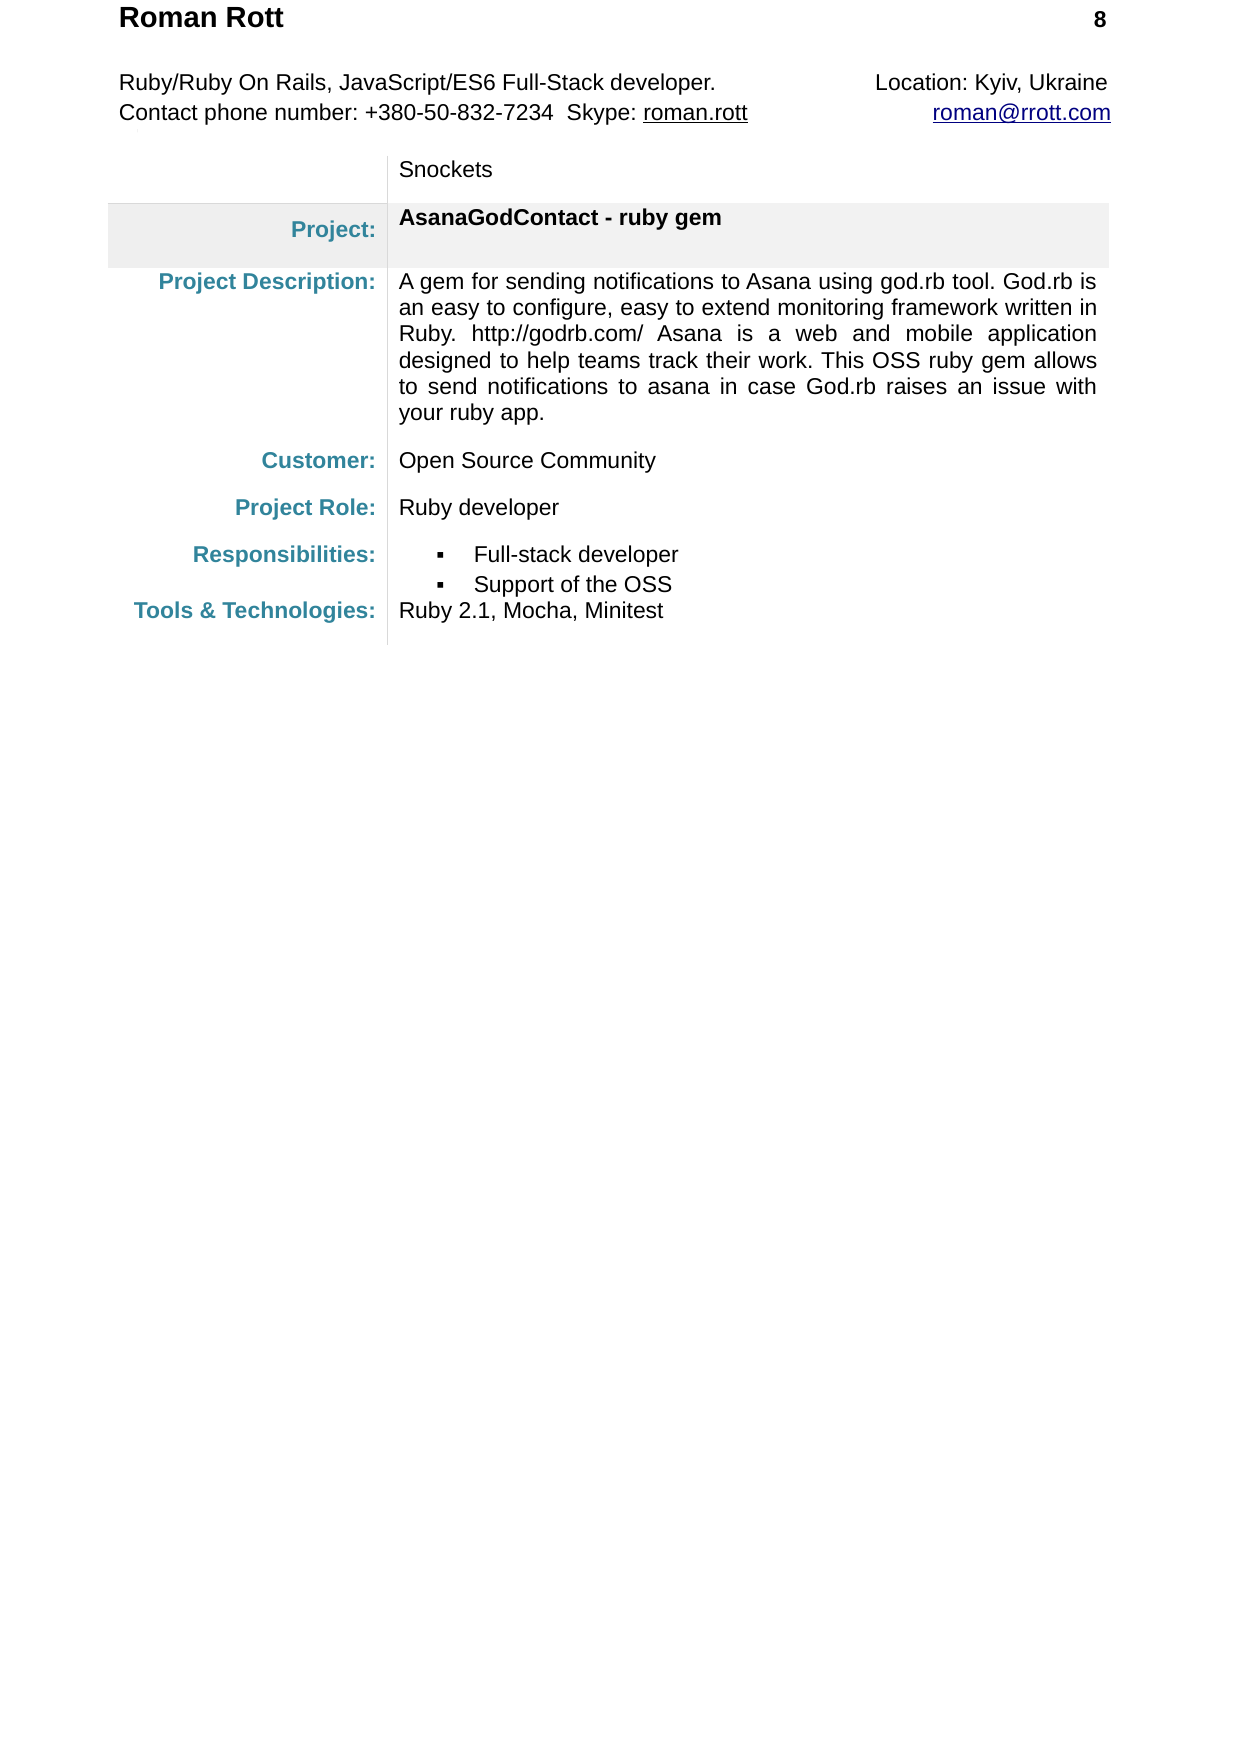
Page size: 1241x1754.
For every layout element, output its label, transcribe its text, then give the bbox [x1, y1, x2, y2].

table_cell Tools & Technologies: [108, 598, 387, 645]
table_cell Snockets [388, 156, 1109, 203]
table_cell Project Role: [108, 494, 387, 541]
table_cell Project Description: [108, 268, 387, 447]
table_cell Open Source Community [388, 447, 1109, 494]
table_cell Ruby developer [388, 494, 1109, 541]
table_cell Ruby 2.1, Mocha, Minitest [388, 598, 1109, 645]
table_cell Customer: [108, 447, 387, 494]
table_cell [108, 156, 387, 203]
table_cell Full-stack developer Support of the OSS [388, 541, 1109, 597]
table_cell A gem for sending notifications to Asana using god.rb tool. God.rb is an easy to configure, easy to extend monitoring framework written in Ruby. http://godrb.com/ Asana is a web and mobile application designed to help teams track their work. This OSS ruby gem allows to send notifications to asana in case God.rb raises an issue with your ruby app. [388, 268, 1109, 447]
table_cell AsanaGodContact - ruby gem [388, 203, 1109, 268]
table_cell Project: [108, 204, 387, 268]
table_cell Responsibilities: [108, 541, 387, 597]
